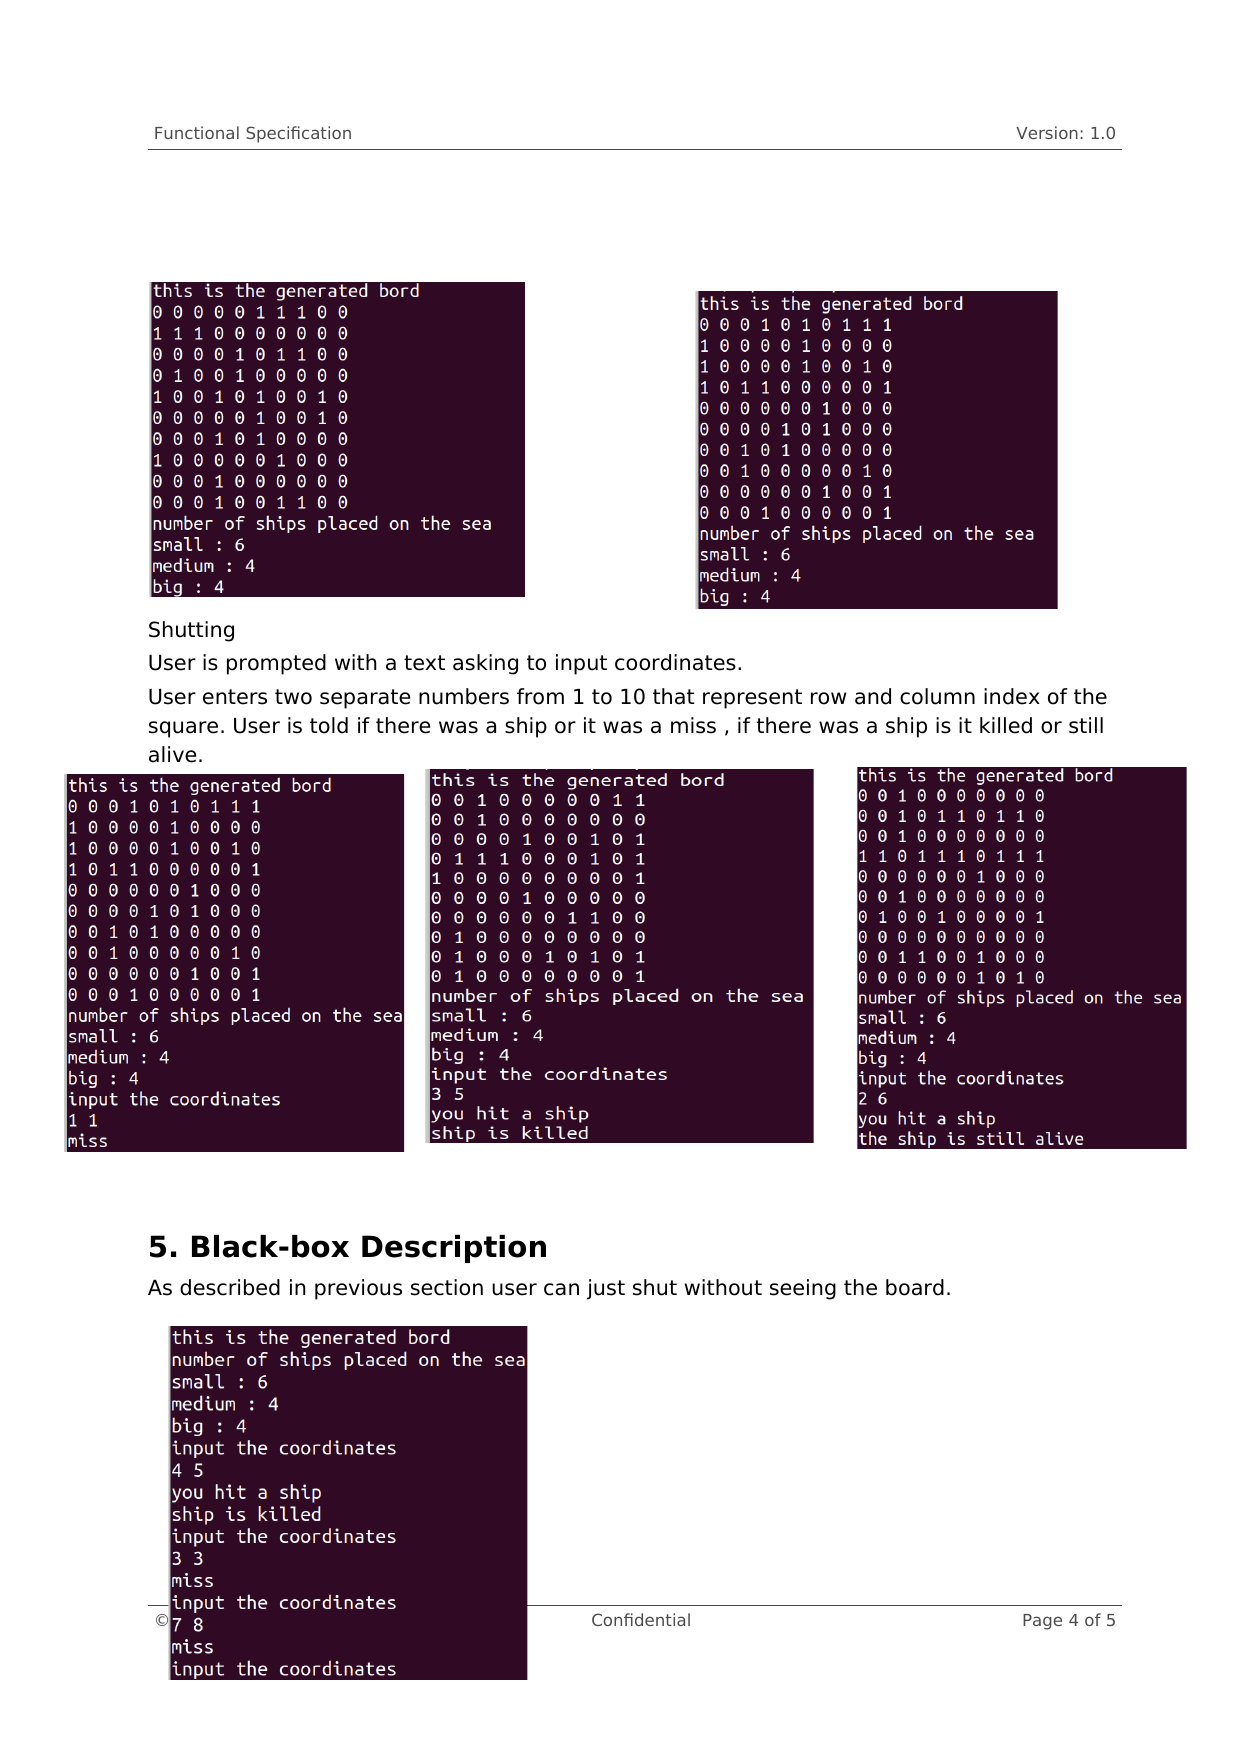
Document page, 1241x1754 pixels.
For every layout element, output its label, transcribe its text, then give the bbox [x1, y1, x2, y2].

picture [149, 282, 525, 597]
picture [425, 769, 814, 1143]
picture [695, 291, 1058, 609]
picture [64, 774, 405, 1152]
text User enters two separate numbers from 1 to 10 that represent row and column index of the square. User is told if there was a ship or it was a miss , if there was a ship is it killed or still alive. [148, 685, 1122, 768]
picture [856, 767, 1187, 1149]
picture [168, 1326, 528, 1680]
text User is prompted with a text asking to input coordinates. [148, 651, 1122, 676]
subtitle Black-box Description [148, 1231, 1122, 1264]
text As described in previous section user can just shut without seeing the board. [148, 1276, 1122, 1301]
text Shutting [148, 618, 1122, 642]
